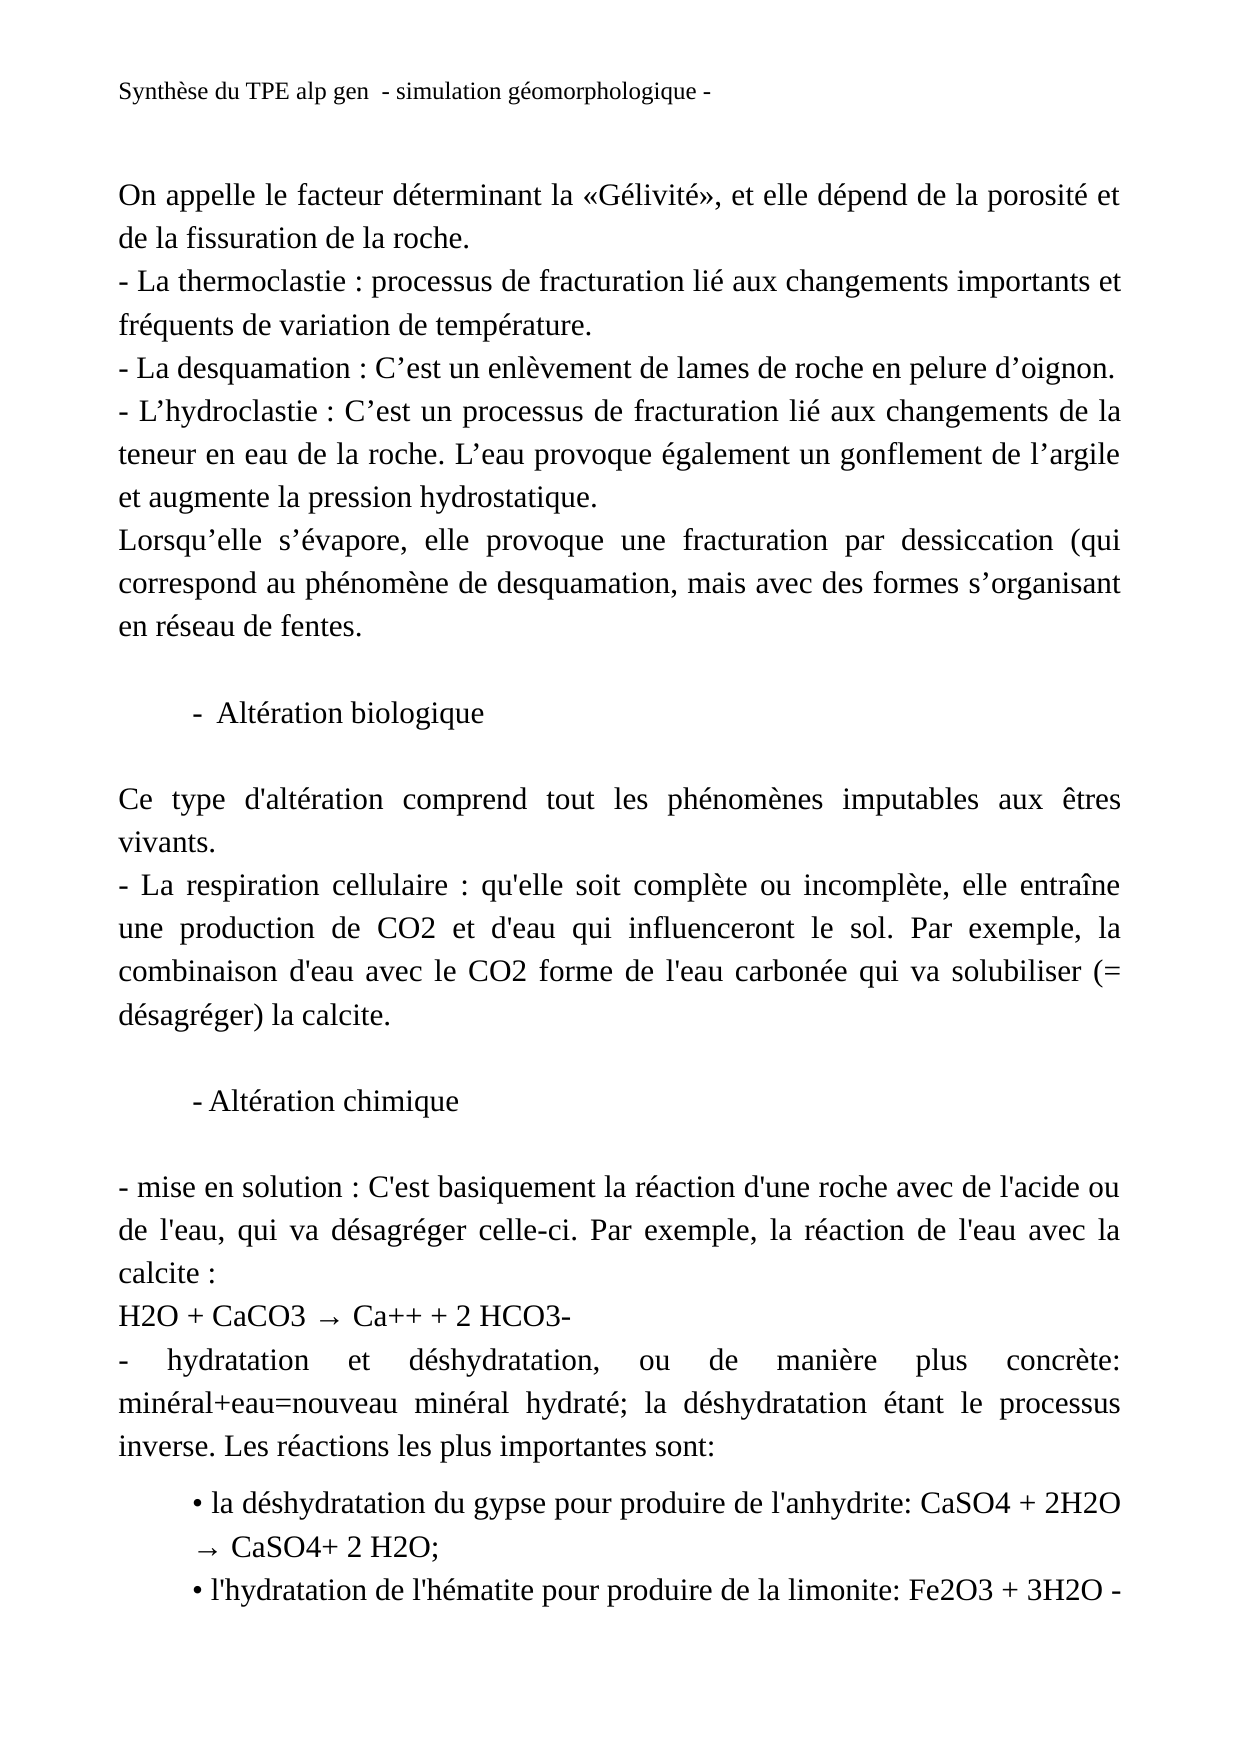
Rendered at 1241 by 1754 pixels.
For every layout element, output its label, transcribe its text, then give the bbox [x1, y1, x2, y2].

text - La desquamation : C’est un enlèvement de lames de roche en pelure d’oignon. [118, 349, 1122, 385]
text - La respiration cellulaire : qu'elle soit complète ou incomplète, elle entraîne une production de CO2 et d'eau qui influenceront le sol. Par exemple, la combinaison d'eau avec le CO2 forme de l'eau carbonée qui va solubiliser (= désagréger) la calcite. [118, 866, 1122, 1032]
text - Altération chimique [118, 1082, 1122, 1118]
text On appelle le facteur déterminant la «Gélivité», et elle dépend de la porosité et de la fissuration de la roche. [118, 176, 1122, 255]
text Lorsqu’elle s’évapore, elle provoque une fracturation par dessiccation (qui correspond au phénomène de desquamation, mais avec des formes s’organisant en réseau de fentes. [118, 521, 1122, 643]
text - hydratation et déshydratation, ou de manière plus concrète: minéral+eau=nouveau minéral hydraté; la déshydratation étant le processus inverse. Les réactions les plus importantes sont: [118, 1341, 1122, 1463]
text Ce type d'altération comprend tout les phénomènes imputables aux êtres vivants. [118, 780, 1122, 859]
text H2O + CaCO3 → Ca++ + 2 HCO3- [118, 1298, 1122, 1333]
text - La thermoclastie : processus de fracturation lié aux changements importants et fréquents de variation de température. [118, 263, 1122, 342]
text - Altération biologique [118, 694, 1122, 730]
text - L’hydroclastie : C’est un processus de fracturation lié aux changements de la teneur en eau de la roche. L’eau provoque également un gonflement de l’argile et augmente la pression hydrostatique. [118, 392, 1122, 514]
text • la déshydratation du gypse pour produire de l'anhydrite: CaSO4 + 2H2O → CaSO4+ 2 H2O; [192, 1485, 1122, 1564]
text - mise en solution : C'est basiquement la réaction d'une roche avec de l'acide ou de l'eau, qui va désagréger celle-ci. Par exemple, la réaction de l'eau avec la calcite : [118, 1168, 1122, 1290]
text • l'hydratation de l'hématite pour produire de la limonite: Fe2O3 + 3H2O [192, 1571, 1122, 1607]
